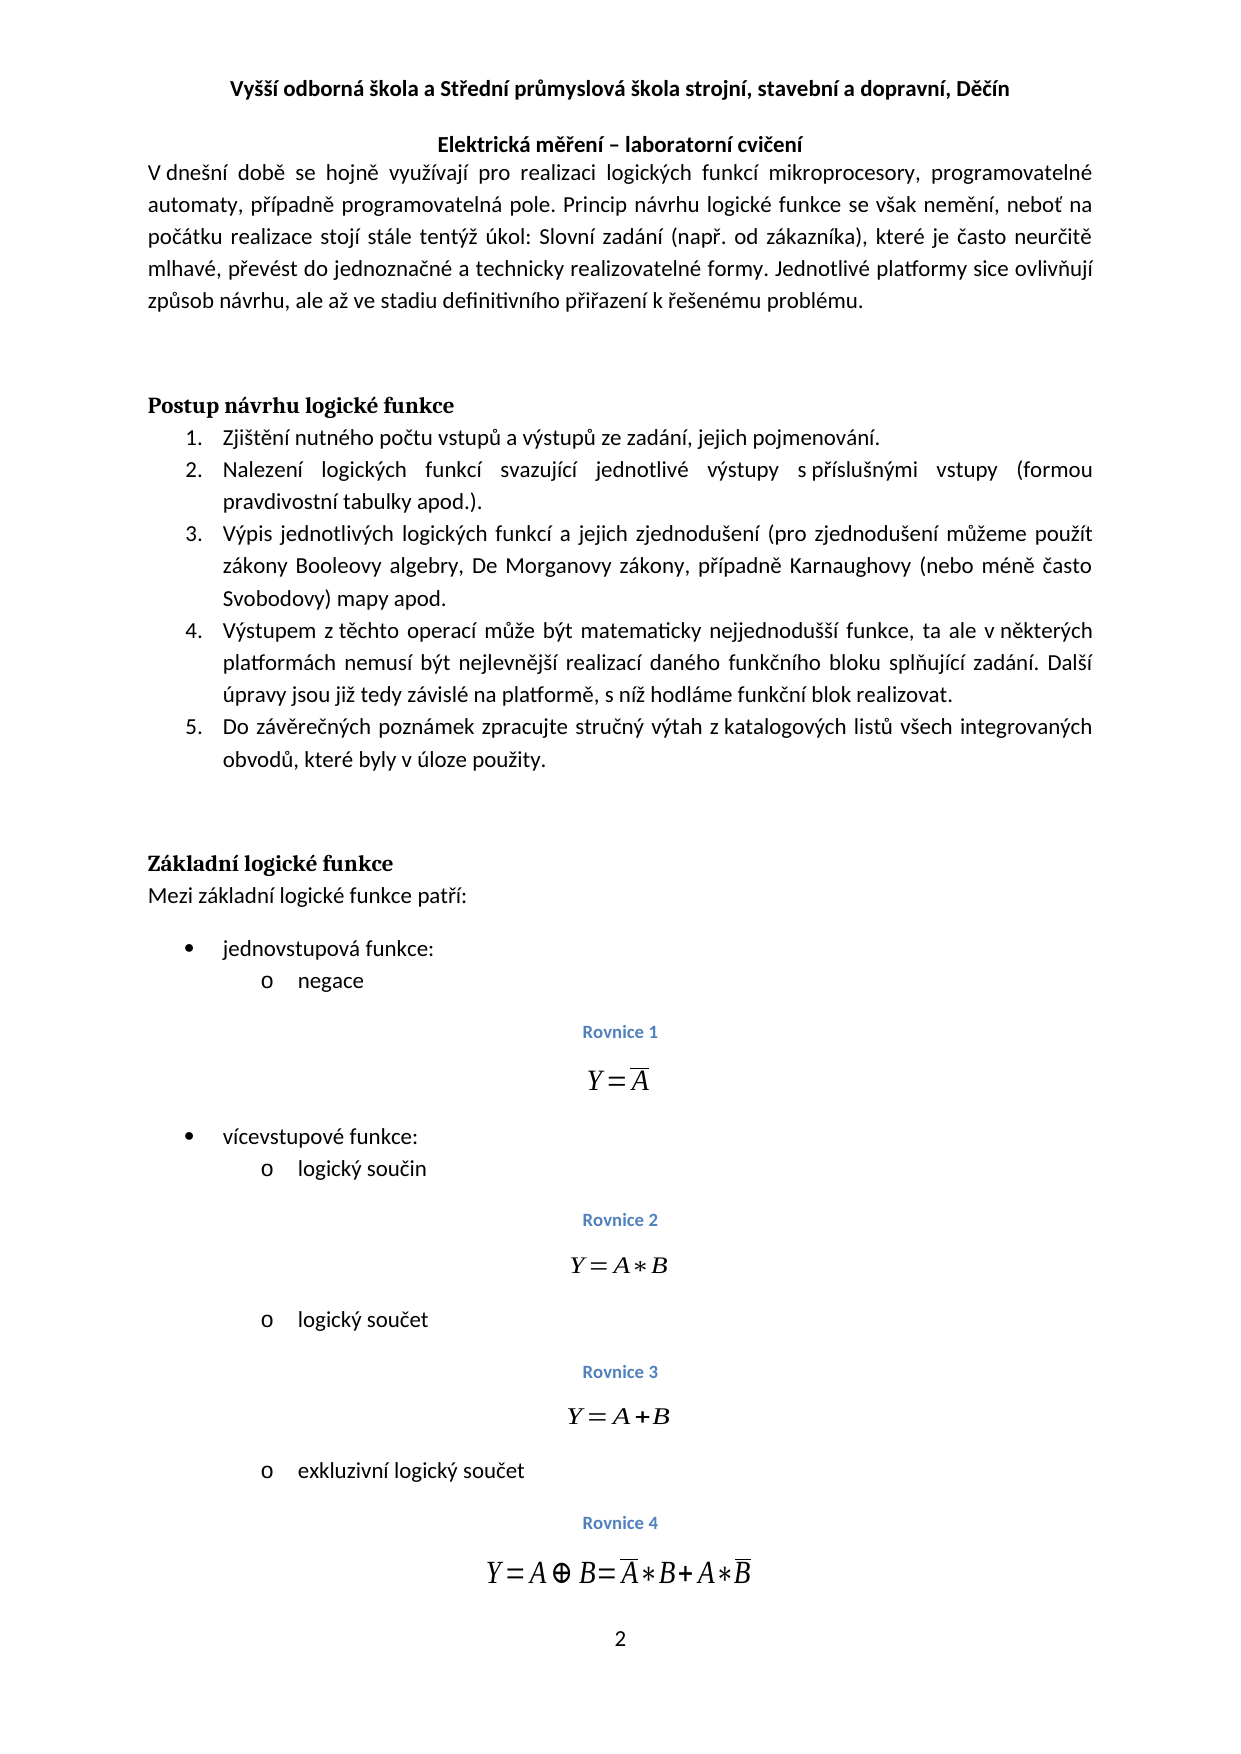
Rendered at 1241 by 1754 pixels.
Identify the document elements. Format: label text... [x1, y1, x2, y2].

subtitle Základní logické funkce [148, 851, 1093, 877]
text V dnešní době se hojně využívají pro realizaci logických funkcí mikroprocesory, programovatelné automaty, případně programovatelná pole. Princip návrhu logické funkce se však nemění, neboť na počátku realizace stojí stále tentýž úkol: Slovní zadání (např. od zákazníka), které je často neurčitě mlhavé, převést do jednoznačné a technicky realizovatelné formy. Jednotlivé platformy sice ovlivňují způsob návrhu, ale až ve stadiu definitivního přiřazení k řešenému problému. [148, 158, 1093, 314]
list logický součin [260, 1154, 1093, 1183]
text Rovnice 3 [148, 1360, 1093, 1383]
list Do závěrečných poznámek zpracujte stručný výtah z katalogových listů všech integrovaných obvodů, které byly v úloze použity. [185, 712, 1093, 773]
list Nalezení logických funkcí svazující jednotlivé výstupy s příslušnými vstupy (formou pravdivostní tabulky apod.). [185, 455, 1093, 515]
subtitle Postup návrhu logické funkce [148, 393, 1093, 419]
text Rovnice 1 [148, 1021, 1093, 1043]
list Zjištění nutného počtu vstupů a výstupů ze zadání, jejich pojmenování. [185, 423, 1093, 451]
list vícevstupové funkce: [185, 1122, 1093, 1150]
list exkluzivní logický součet [260, 1457, 1093, 1486]
list jednovstupová funkce: [185, 934, 1093, 962]
list Výstupem z těchto operací může být matematicky nejjednodušší funkce, ta ale v některých platformách nemusí být nejlevnější realizací daného funkčního bloku splňující zadání. Další úpravy jsou již tedy závislé na platformě, s níž hodláme funkční blok realizovat. [185, 616, 1093, 708]
list logický součet [260, 1305, 1093, 1334]
list negace [260, 966, 1093, 995]
text Rovnice 4 [148, 1511, 1093, 1534]
text Mezi základní logické funkce patří: [148, 881, 1093, 909]
text Rovnice 2 [148, 1209, 1093, 1232]
list Výpis jednotlivých logických funkcí a jejich zjednodušení (pro zjednodušení můžeme použít zákony Booleovy algebry, De Morganovy zákony, případně Karnaughovy (nebo méně často Svobodovy) mapy apod. [185, 519, 1093, 612]
